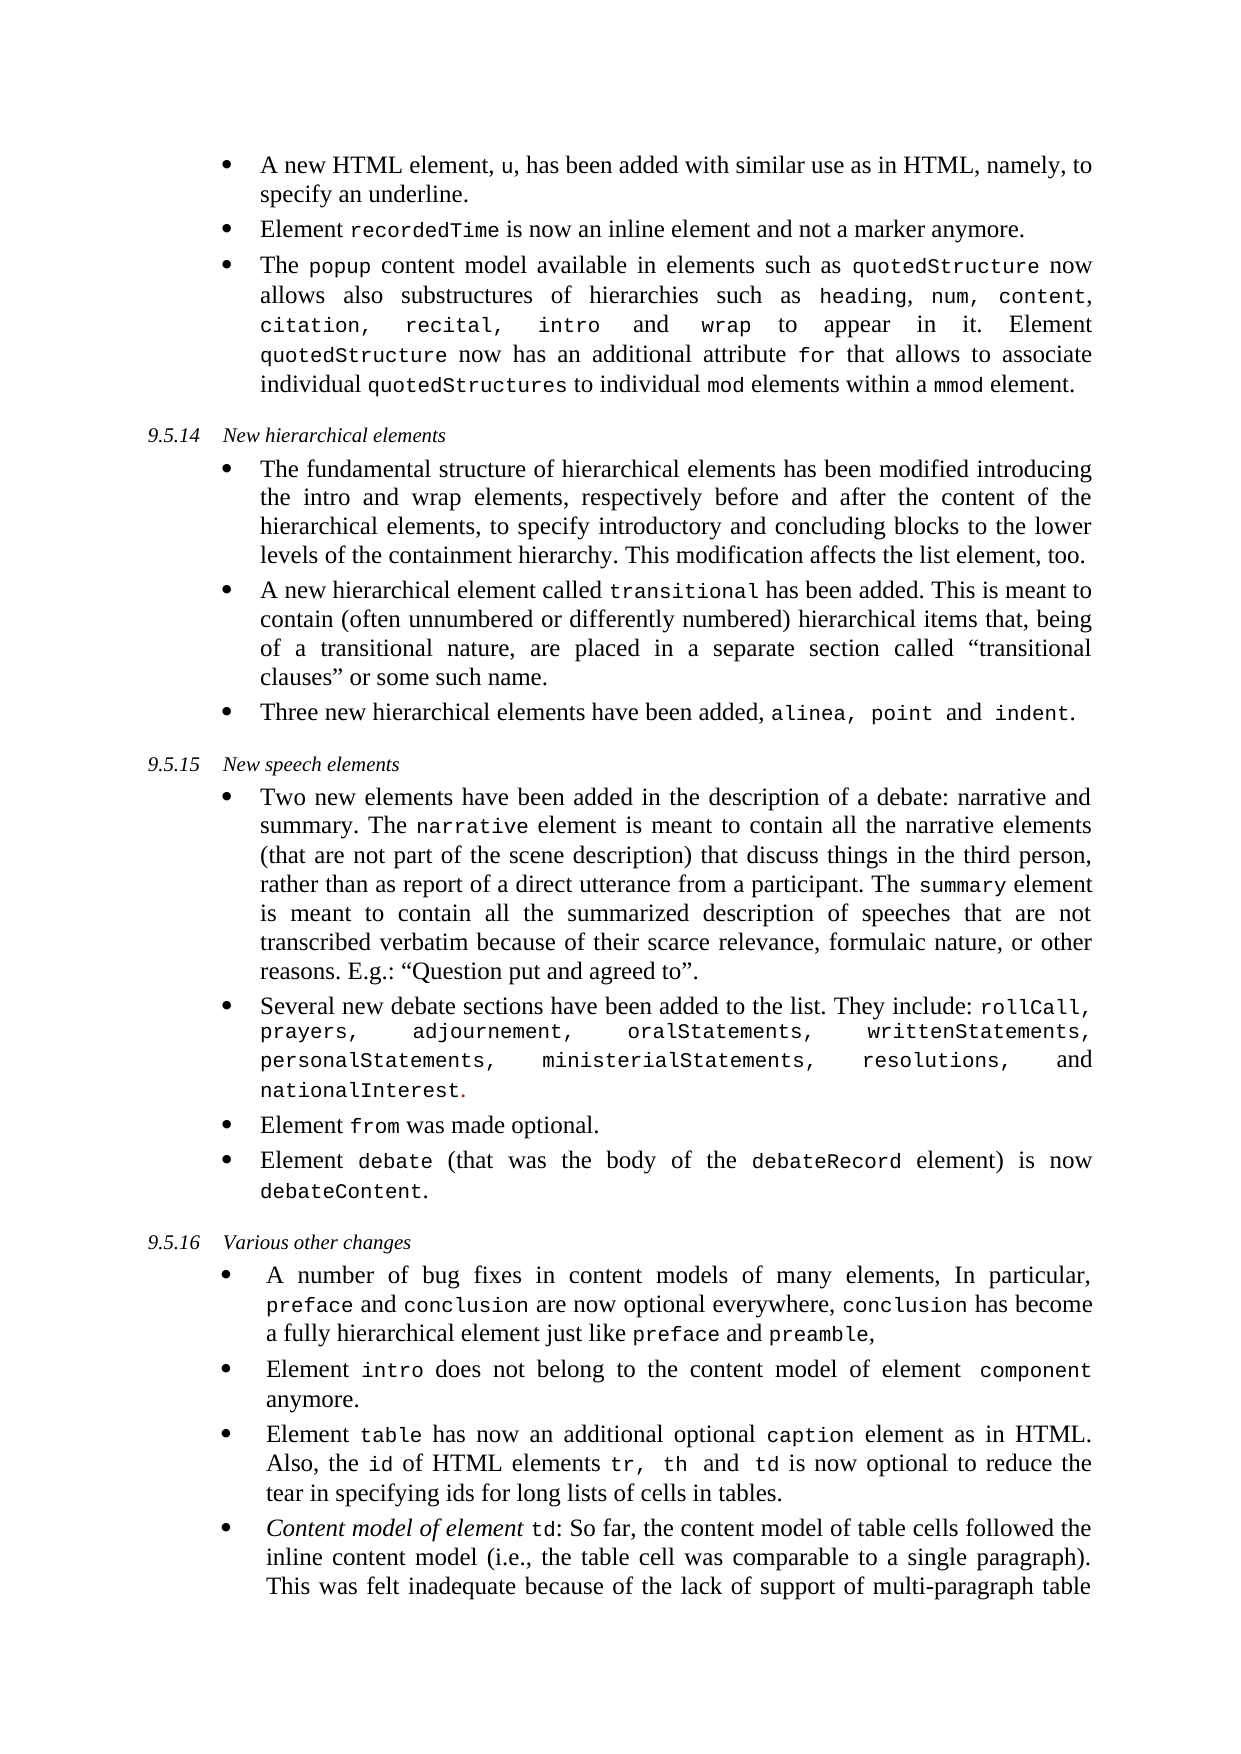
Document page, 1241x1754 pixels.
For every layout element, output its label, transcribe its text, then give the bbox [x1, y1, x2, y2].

list Three new hierarchical elements have been added, alinea, point and indent. [222, 697, 1092, 727]
subtitle New hierarchical elements [148, 423, 1092, 447]
list A number of bug fixes in content models of many elements, In particular, preface and conclusion are now optional everywhere, conclusion has become a fully hierarchical element just like preface and preamble, [222, 1260, 1092, 1348]
list Several new debate sections have been added to the list. They include: rollCall, prayers, adjournement, oralStatements, writtenStatements, personalStatements, ministerialStatements, resolutions, and nationalInterest. [222, 991, 1092, 1103]
list Element intro does not belong to the content model of element component anymore. [222, 1354, 1092, 1412]
list The fundamental structure of hierarchical elements has been modified introducing the intro and wrap elements, respectively before and after the content of the hierarchical elements, to specify introductory and concluding blocks to the lower levels of the containment hierarchy. This modification affects the list element, too. [222, 454, 1092, 569]
subtitle Various other changes [148, 1230, 1092, 1254]
list Element table has now an additional optional caption element as in HTML. Also, the id of HTML elements tr, th and td is now optional to reduce the tear in specifying ids for long lists of cells in tables. [222, 1419, 1092, 1507]
list A new hierarchical element called transitional has been added. This is meant to contain (often unnumbered or differently numbered) hierarchical items that, being of a transitional nature, are placed in a separate section called “transitional clauses” or some such name. [222, 575, 1092, 691]
list Content model of element td: So far, the content model of table cells followed the inline content model (i.e., the table cell was comparable to a single paragraph). This was felt inadequate because of the lack of support of multi-paragraph table [222, 1513, 1092, 1600]
list A new HTML element, u, has been added with similar use as in HTML, namely, to specify an underline. [222, 150, 1092, 208]
list Element recordedTime is now an inline element and not a marker anymore. [222, 214, 1092, 244]
list Two new elements have been added in the description of a debate: narrative and summary. The narrative element is meant to contain all the narrative elements (that are not part of the scene description) that discuss things in the third person, rather than as report of a direct utterance from a participant. The summary element is meant to contain all the summarized description of speeches that are not transcribed verbatim because of their scarce relevance, formulaic nature, or other reasons. E.g.: “Question put and agreed to”. [222, 782, 1092, 985]
list Element from was made optional. [222, 1110, 1092, 1139]
list Element debate (that was the body of the debateRecord element) is now debateContent. [222, 1146, 1092, 1205]
subtitle New speech elements [148, 752, 1092, 776]
list The popup content model available in elements such as quotedStructure now allows also substructures of hierarchies such as heading, num, content, citation, recital, intro and wrap to appear in it. Element quotedStructure now has an additional attribute for that allows to associate individual quotedStructures to individual mod elements within a mmod element. [222, 250, 1092, 398]
